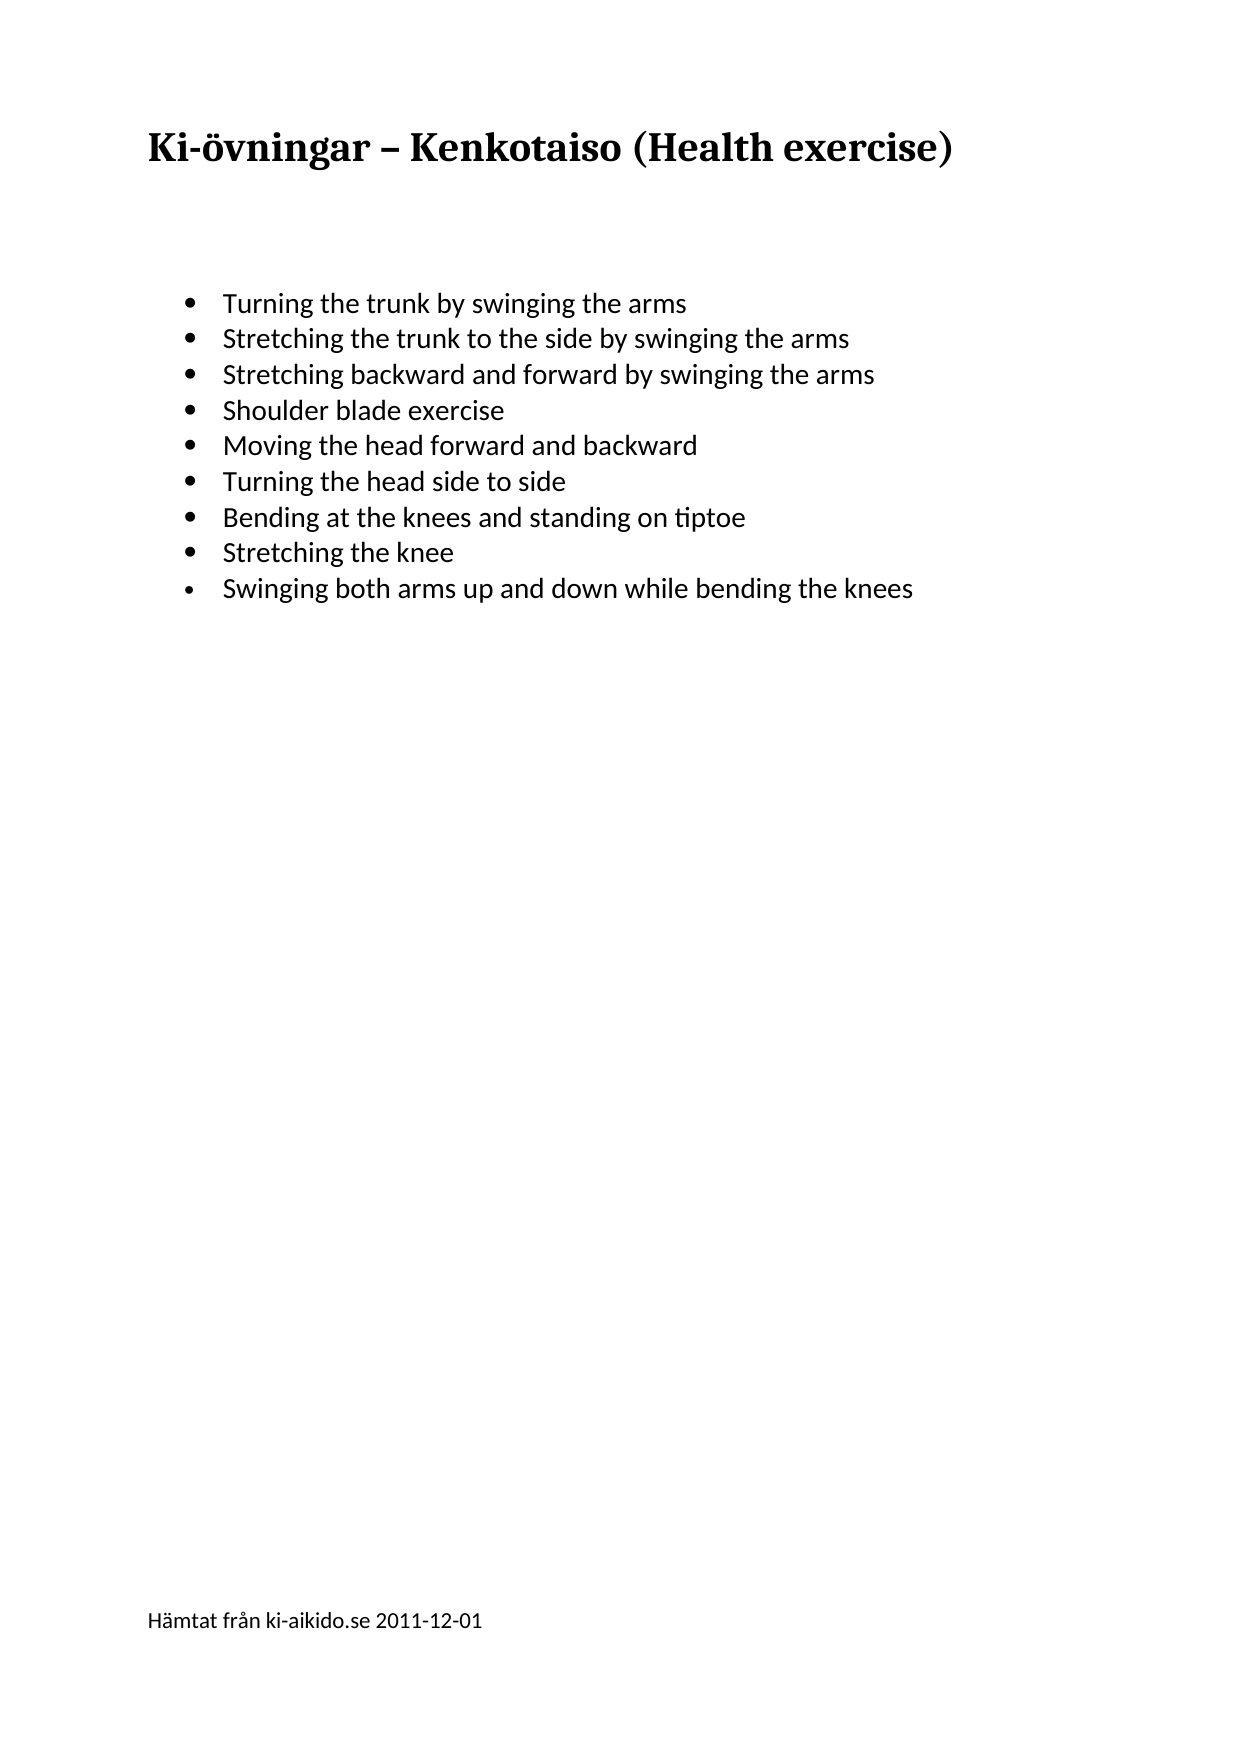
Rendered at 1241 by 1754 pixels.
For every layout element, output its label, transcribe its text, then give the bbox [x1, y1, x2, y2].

list Turning the trunk by swinging the arms [185, 285, 1093, 321]
list Bending at the knees and standing on tiptoe [185, 499, 1093, 534]
subtitle Ki-övningar – Kenkotaiso (Health exercise) [148, 124, 1093, 172]
list Stretching the trunk to the side by swinging the arms [185, 321, 1093, 356]
list Turning the head side to side [185, 463, 1093, 499]
list Shoulder blade exercise [185, 392, 1093, 427]
list Swinging both arms up and down while bending the knees [185, 570, 1093, 606]
list Stretching backward and forward by swinging the arms [185, 356, 1093, 392]
list Stretching the knee [185, 534, 1093, 570]
list Moving the head forward and backward [185, 427, 1093, 463]
